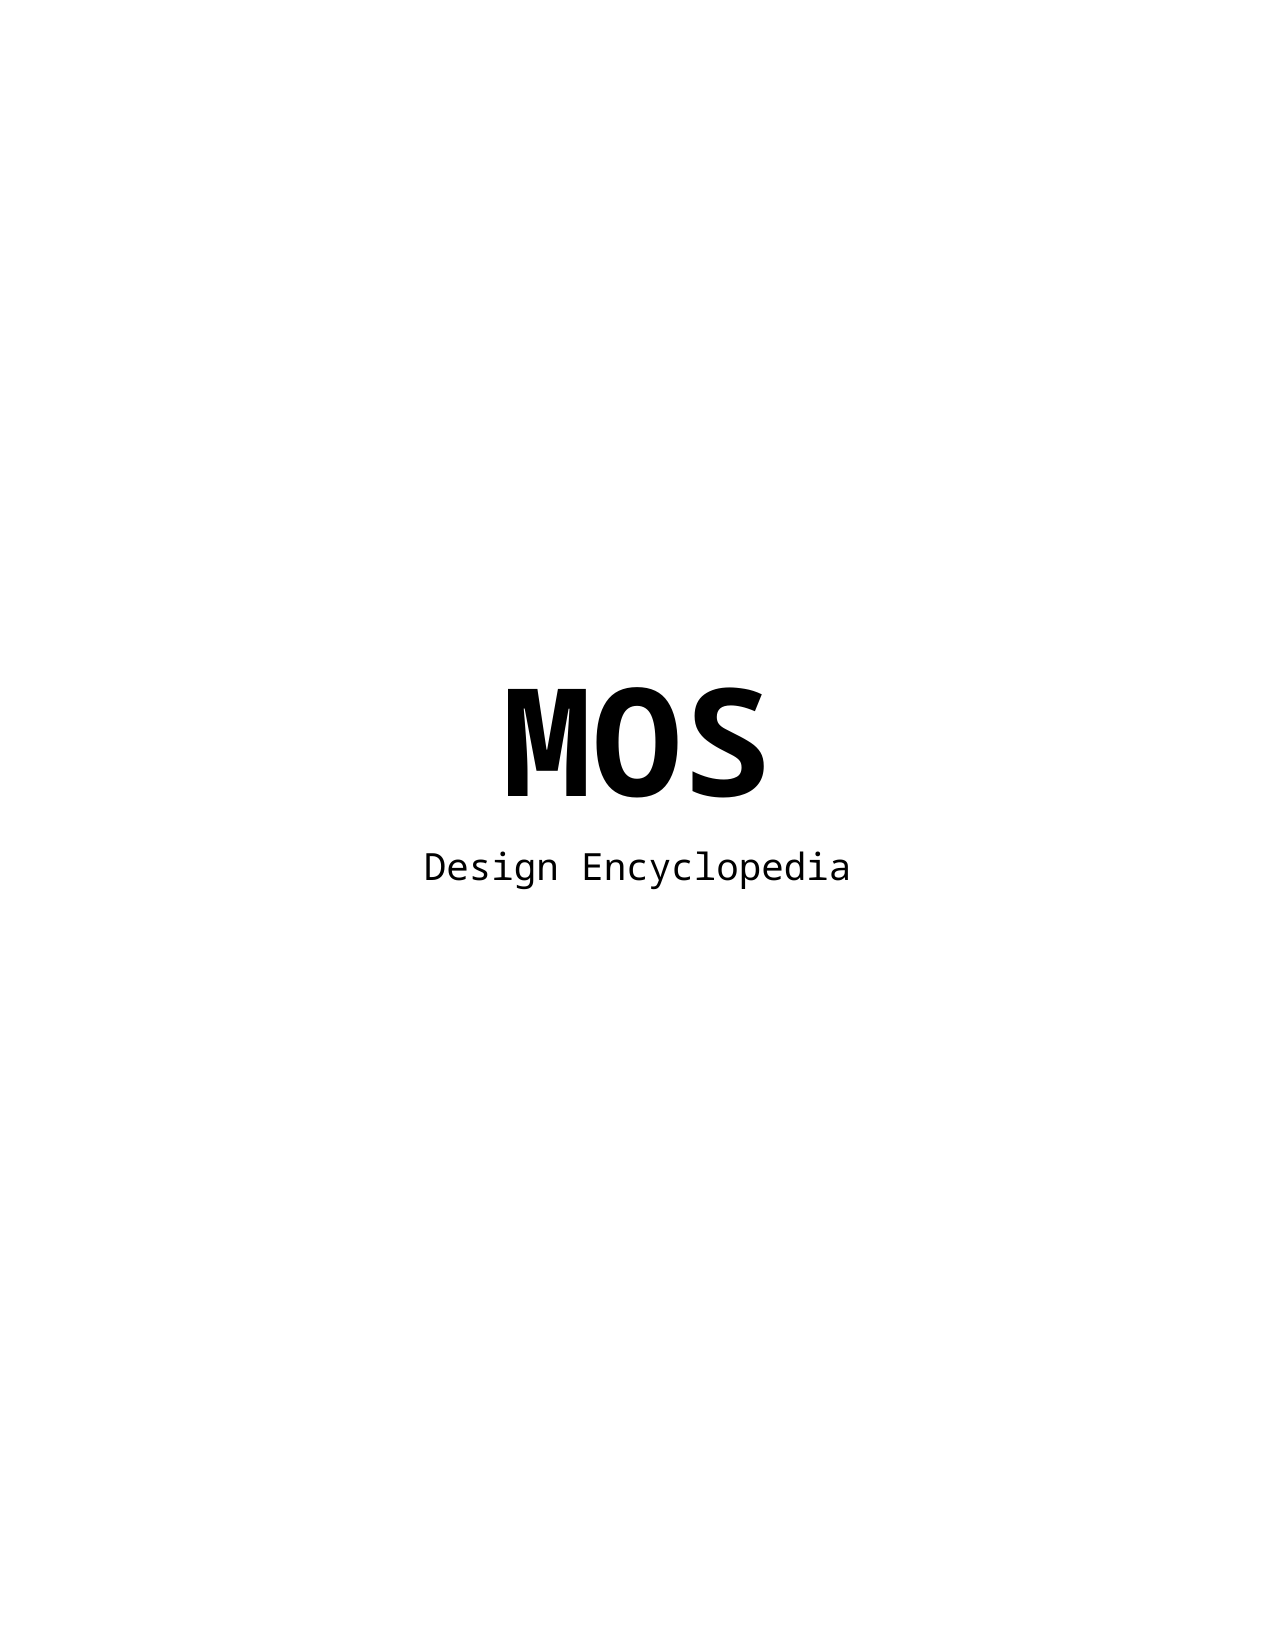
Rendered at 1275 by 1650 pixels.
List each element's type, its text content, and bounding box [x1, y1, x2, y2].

text MOS [118, 636, 1157, 840]
text Design Encyclopedia [118, 840, 1157, 891]
